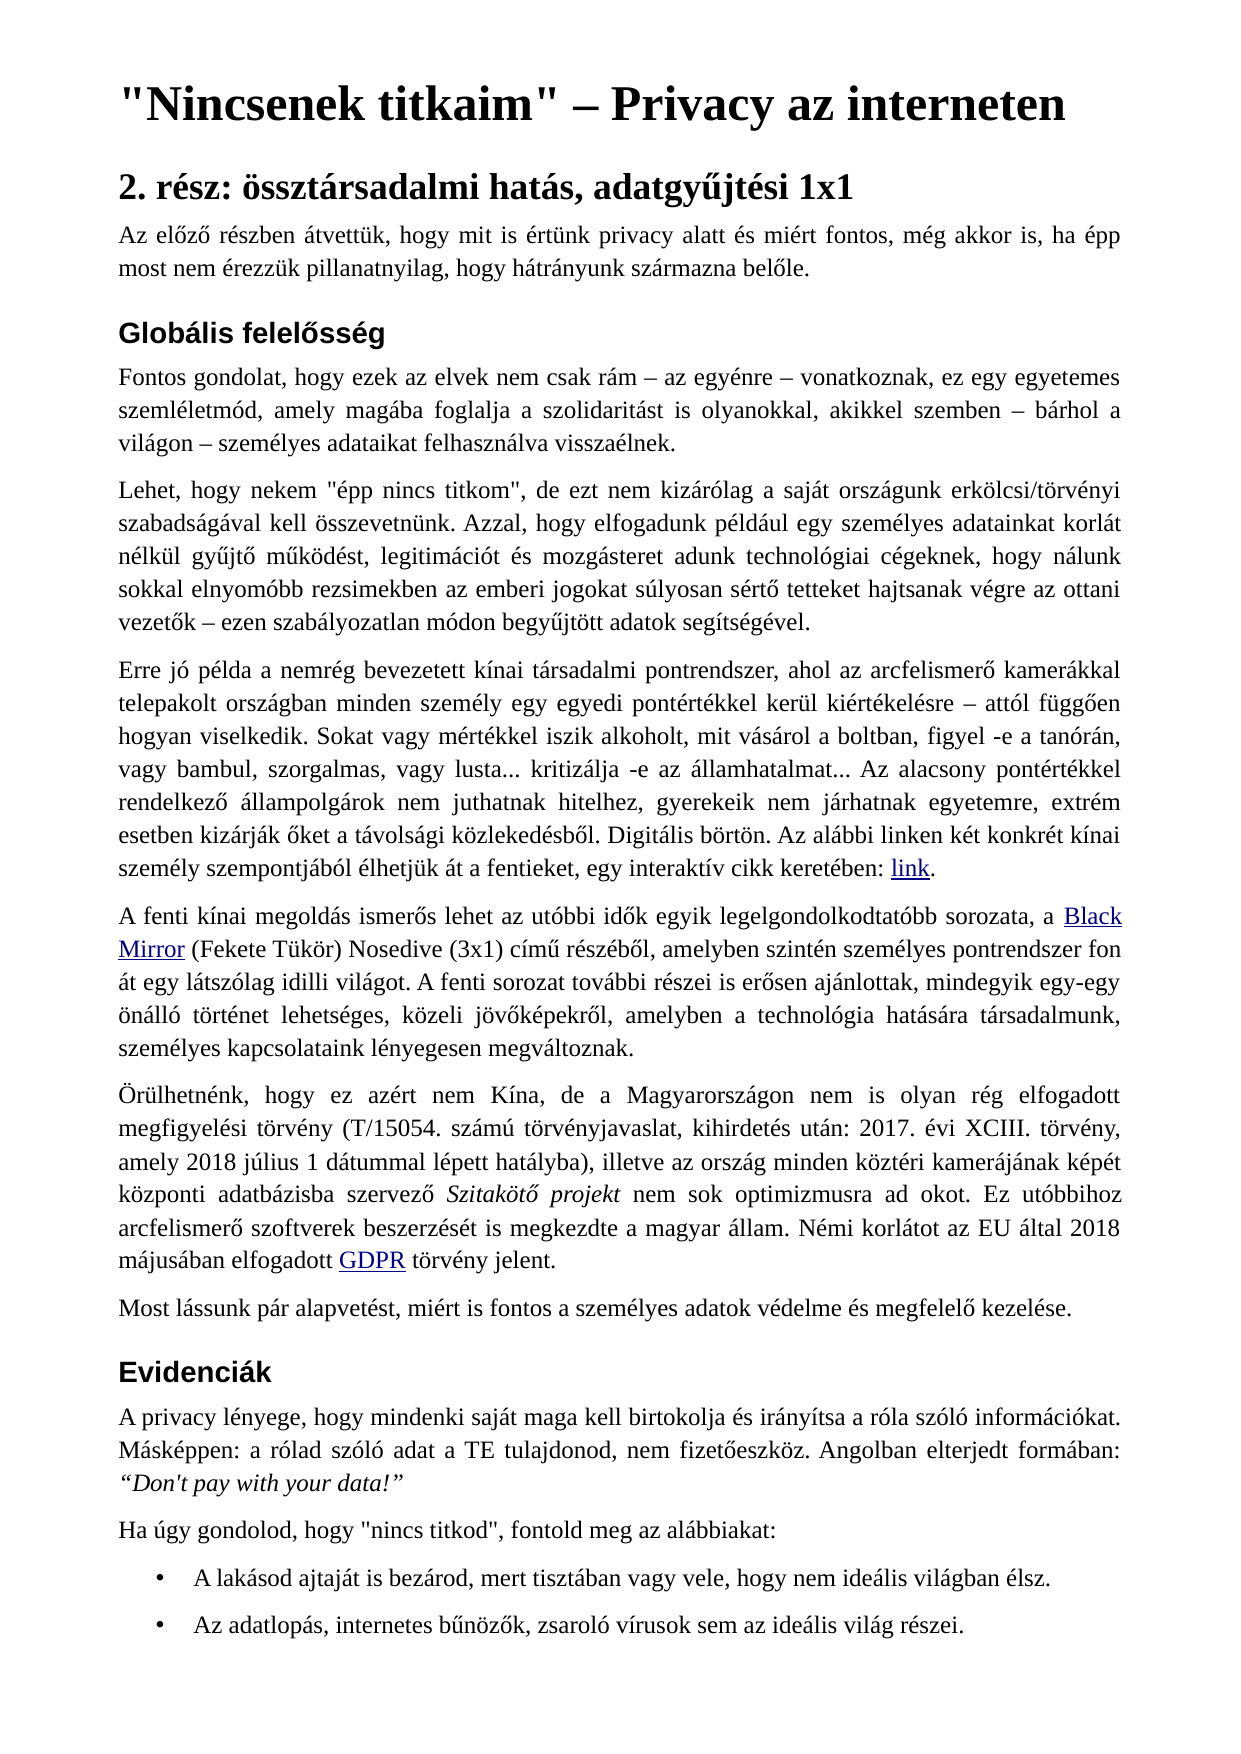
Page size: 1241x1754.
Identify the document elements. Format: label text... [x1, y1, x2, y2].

subtitle 2. rész: össztársadalmi hatás, adatgyűjtési 1x1 [118, 165, 1122, 208]
text Az előző részben átvettük, hogy mit is értünk privacy alatt és miért fontos, még akkor is, ha épp most nem érezzük pillanatnyilag, hogy hátrányunk származna belőle. [118, 220, 1122, 282]
text Erre jó példa a nemrég bevezetett kínai társadalmi pontrendszer, ahol az arcfelismerő kamerákkal telepakolt országban minden személy egy egyedi pontértékkel kerül kiértékelésre – attól függően hogyan viselkedik. Sokat vagy mértékkel iszik alkoholt, mit vásárol a boltban, figyel -e a tanórán, vagy bambul, szorgalmas, vagy lusta... kritizálja -e az államhatalmat... Az alacsony pontértékkel rendelkező állampolgárok nem juthatnak hitelhez, gyerekeik nem járhatnak egyetemre, extrém esetben kizárják őket a távolsági közlekedésből. Digitális börtön. Az alábbi linken két konkrét kínai személy szempontjából élhetjük át a fentieket, egy interaktív cikk keretében: link. [118, 655, 1122, 882]
text A privacy lényege, hogy mindenki saját maga kell birtokolja és irányítsa a róla szóló információkat. Másképpen: a rólad szóló adat a TE tulajdonod, nem fizetőeszköz. Angolban elterjedt formában: “Don't pay with your data!” [118, 1402, 1122, 1496]
text Ha úgy gondolod, hogy "nincs titkod", fontold meg az alábbiakat: [118, 1515, 1122, 1544]
text Most lássunk pár alapvetést, miért is fontos a személyes adatok védelme és megfelelő kezelése. [118, 1293, 1122, 1322]
list A lakásod ajtaját is bezárod, mert tisztában vagy vele, hogy nem ideális világban élsz. [156, 1563, 1122, 1592]
text Lehet, hogy nekem "épp nincs titkom", de ezt nem kizárólag a saját országunk erkölcsi/törvényi szabadságával kell összevetnünk. Azzal, hogy elfogadunk például egy személyes adatainkat korlát nélkül gyűjtő működést, legitimációt és mozgásteret adunk technológiai cégeknek, hogy nálunk sokkal elnyomóbb rezsimekben az emberi jogokat súlyosan sértő tetteket hajtsanak végre az ottani vezetők – ezen szabályozatlan módon begyűjtött adatok segítségével. [118, 475, 1122, 636]
text Örülhetnénk, hogy ez azért nem Kína, de a Magyarországon nem is olyan rég elfogadott megfigyelési törvény (T/15054. számú törvényjavaslat, kihirdetés után: 2017. évi XCIII. törvény, amely 2018 július 1 dátummal lépett hatályba), illetve az ország minden köztéri kamerájának képét központi adatbázisba szervező Szitakötő projekt nem sok optimizmusra ad okot. Ez utóbbihoz arcfelismerő szoftverek beszerzését is megkezdte a magyar állam. Némi korlátot az EU által 2018 májusában elfogadott GDPR törvény jelent. [118, 1081, 1122, 1274]
subtitle "Nincsenek titkaim" – Privacy az interneten [118, 74, 1122, 131]
list Az adatlopás, internetes bűnözők, zsaroló vírusok sem az ideális világ részei. [156, 1611, 1122, 1639]
subtitle Globális felelősség [118, 316, 1122, 349]
text Fontos gondolat, hogy ezek az elvek nem csak rám – az egyénre – vonatkoznak, ez egy egyetemes szemléletmód, amely magába foglalja a szolidaritást is olyanokkal, akikkel szemben – bárhol a világon – személyes adataikat felhasználva visszaélnek. [118, 362, 1122, 457]
text A fenti kínai megoldás ismerős lehet az utóbbi idők egyik legelgondolkodtatóbb sorozata, a Black Mirror (Fekete Tükör) Nosedive (3x1) című részéből, amelyben szintén személyes pontrendszer fon át egy látszólag idilli világot. A fenti sorozat további részei is erősen ajánlottak, mindegyik egy-egy önálló történet lehetséges, közeli jövőképekről, amelyben a technológia hatására társadalmunk, személyes kapcsolataink lényegesen megváltoznak. [118, 901, 1122, 1062]
subtitle Evidenciák [118, 1355, 1122, 1389]
